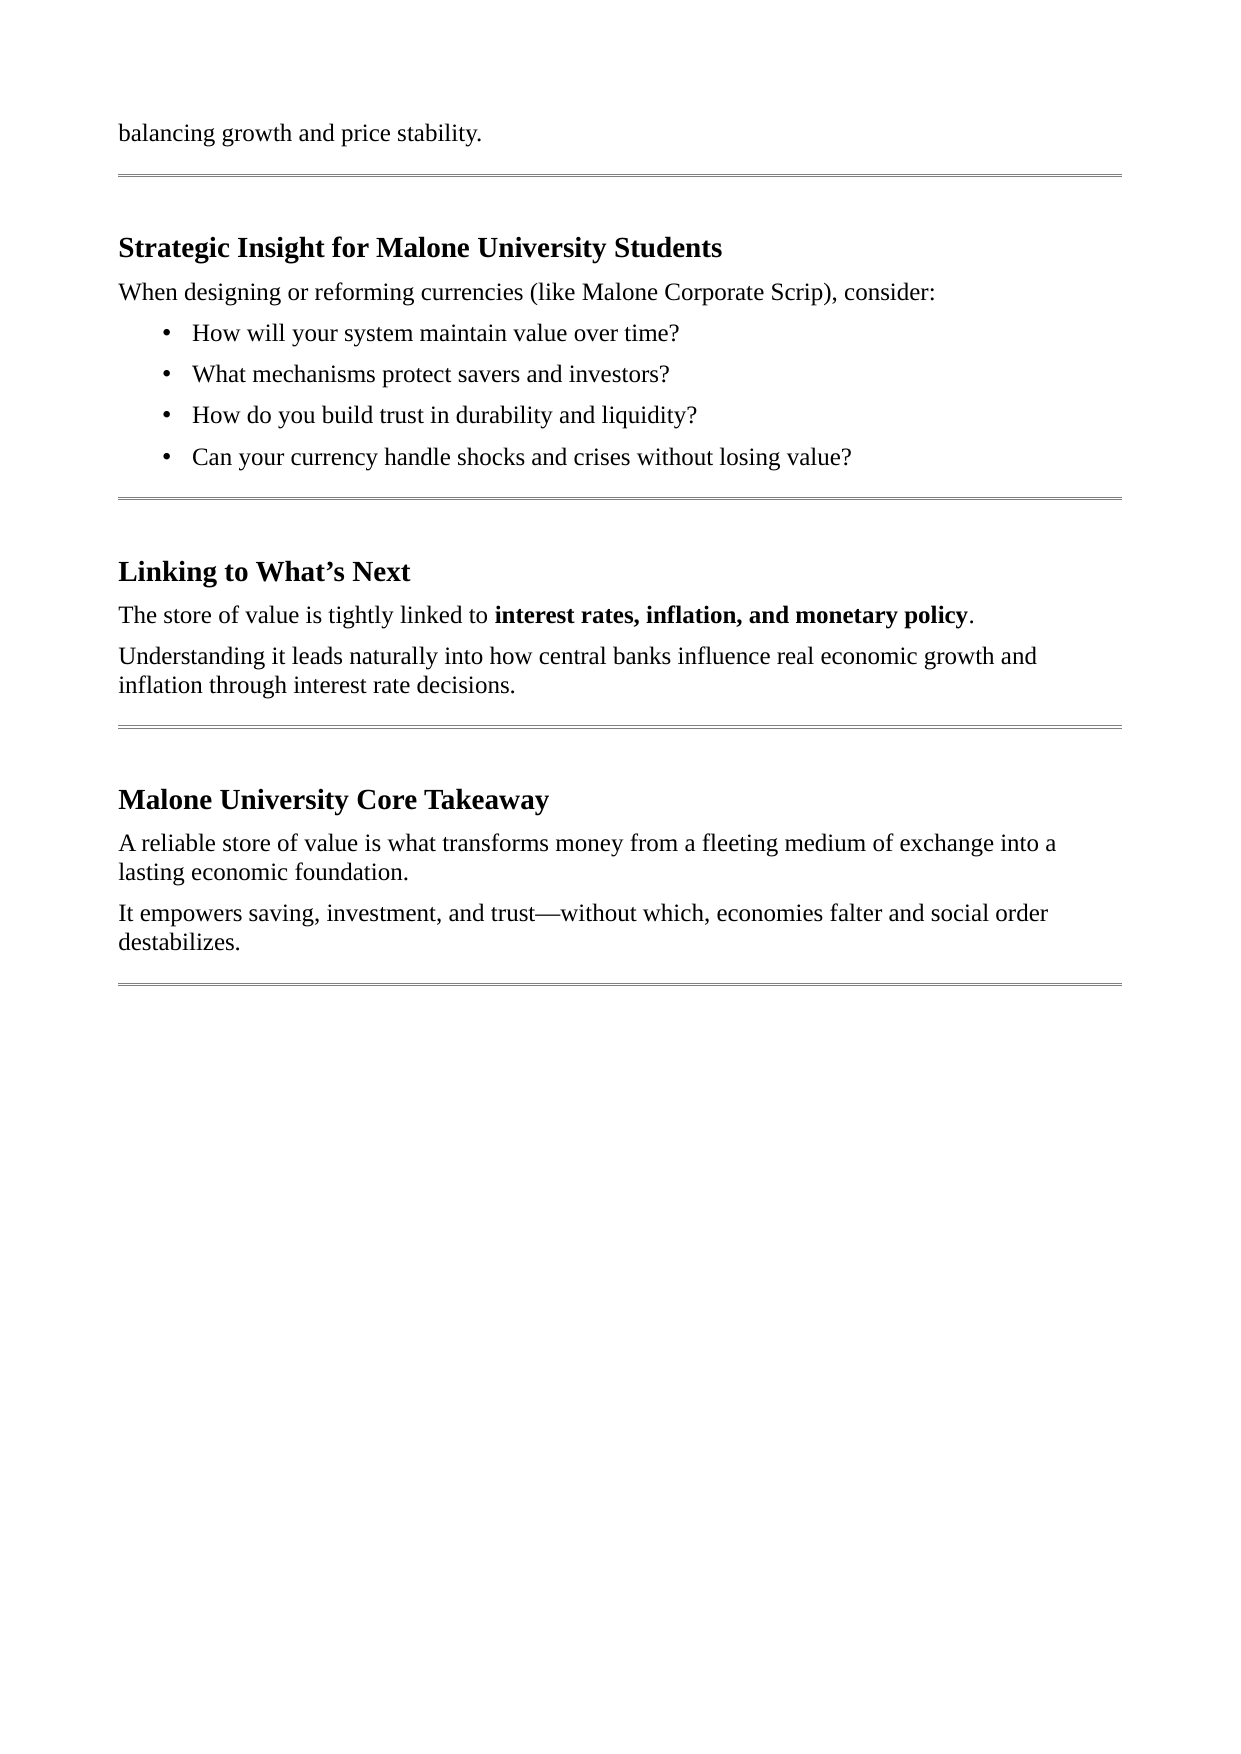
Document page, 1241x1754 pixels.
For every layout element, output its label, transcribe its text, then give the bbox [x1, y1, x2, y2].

text The store of value is tightly linked to interest rates, inflation, and monetary policy. [118, 600, 1122, 629]
list Can your currency handle shocks and crises without losing value? [162, 442, 1122, 470]
list How will your system maintain value over time? [162, 318, 1122, 347]
subtitle Strategic Insight for Malone University Students [118, 231, 1122, 264]
text It empowers saving, investment, and trust—without which, economies falter and social order destabilizes. [118, 898, 1122, 956]
subtitle Malone University Core Takeaway [118, 782, 1122, 816]
text A reliable store of value is what transforms money from a fleeting medium of exchange into a lasting economic foundation. [118, 828, 1122, 886]
subtitle Linking to What’s Next [118, 554, 1122, 587]
text balancing growth and price stability. [118, 118, 1122, 147]
list What mechanisms protect savers and investors? [162, 359, 1122, 388]
list How do you build trust in durability and liquidity? [162, 400, 1122, 429]
text Understanding it leads naturally into how central banks influence real economic growth and inflation through interest rate decisions. [118, 641, 1122, 699]
text When designing or reforming currencies (like Malone Corporate Scrip), consider: [118, 277, 1122, 305]
